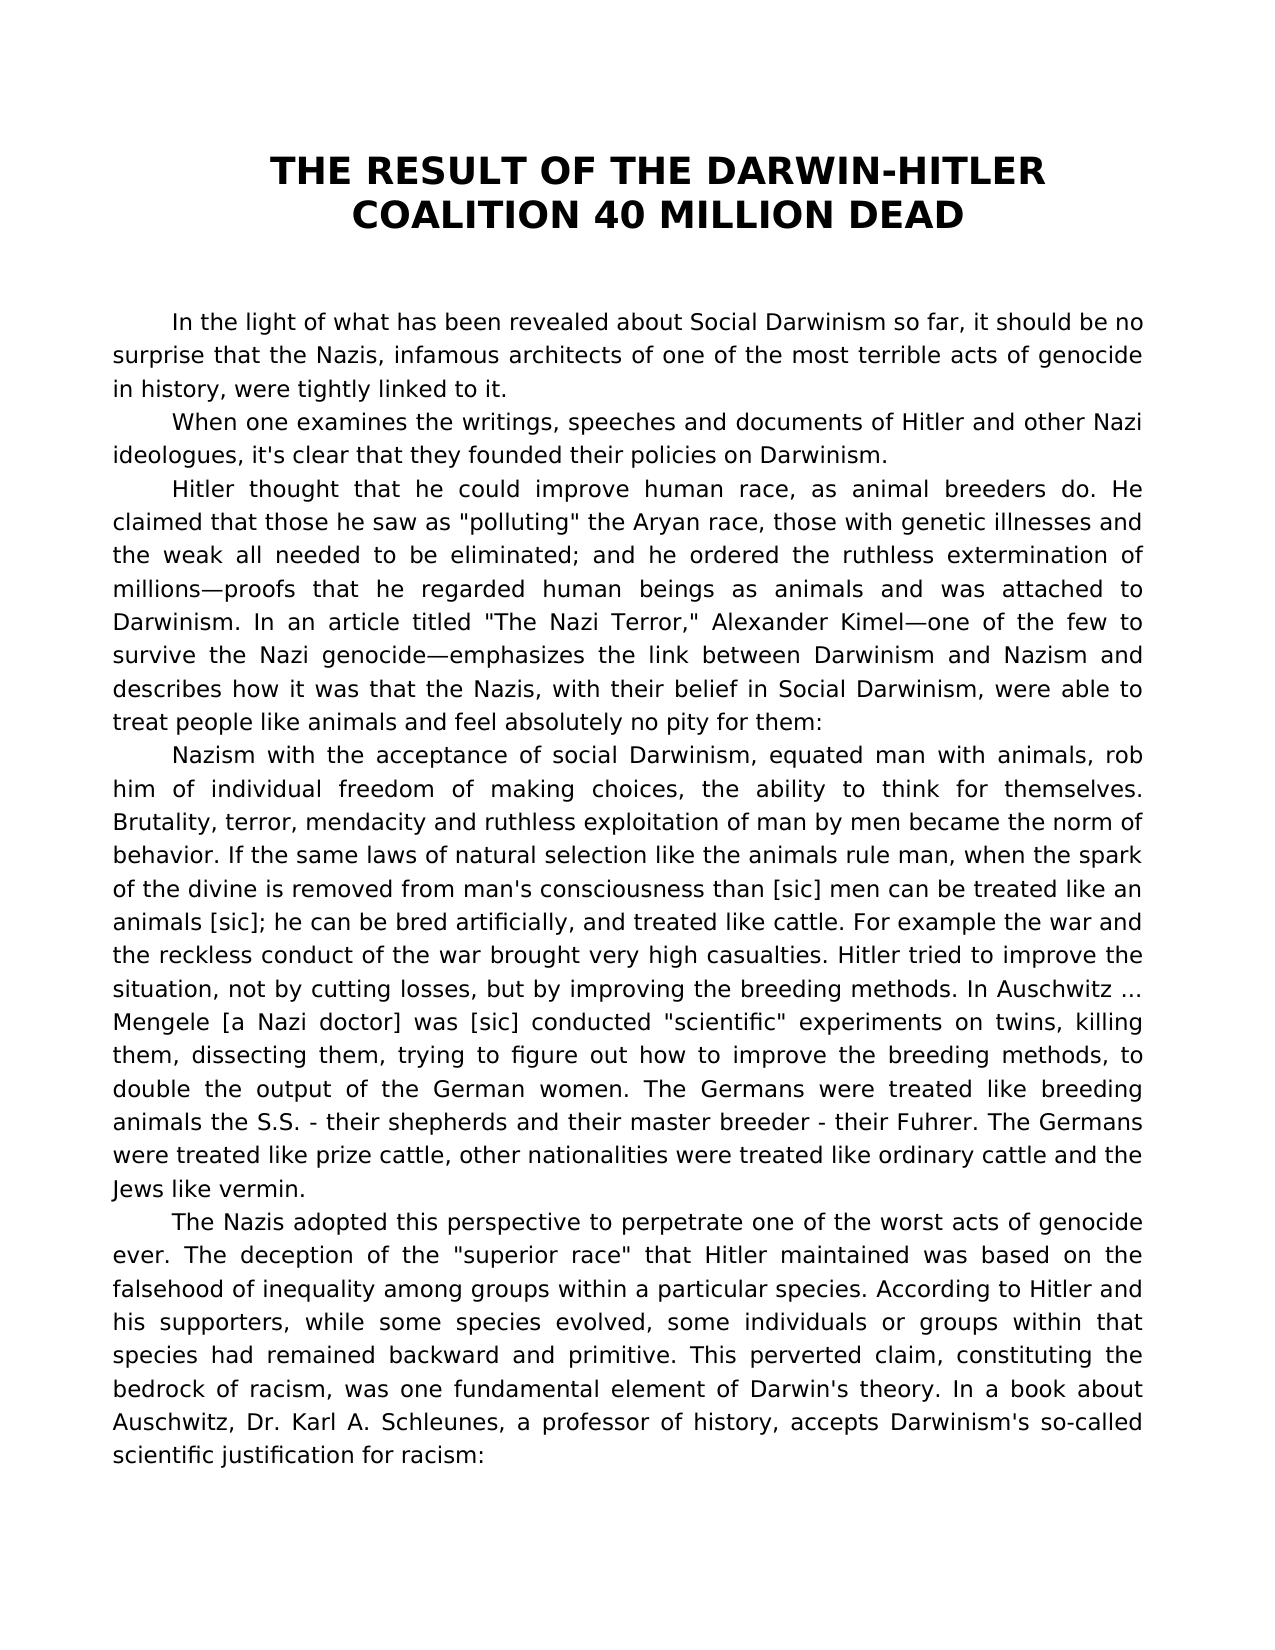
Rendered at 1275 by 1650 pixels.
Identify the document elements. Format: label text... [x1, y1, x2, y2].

text The Nazis adopted this perspective to perpetrate one of the worst acts of genocide ever. The deception of the "superior race" that Hitler maintained was based on the falsehood of inequality among groups within a particular species. According to Hitler and his supporters, while some species evolved, some individuals or groups within that species had remained backward and primitive. This perverted claim, constituting the bedrock of racism, was one fundamental element of Darwin's theory. In a book about Auschwitz, Dr. Karl A. Schleunes, a professor of history, accepts Darwinism's so-called scientific justification for racism: [112, 1204, 1145, 1471]
text Hitler thought that he could improve human race, as animal breeders do. He claimed that those he saw as "polluting" the Aryan race, those with genetic illnesses and the weak all needed to be eliminated; and he ordered the ruthless extermination of millions—proofs that he regarded human beings as animals and was attached to Darwinism. In an article titled "The Nazi Terror," Alexander Kimel—one of the few to survive the Nazi genocide—emphasizes the link between Darwinism and Nazism and describes how it was that the Nazis, with their belief in Social Darwinism, were able to treat people like animals and feel absolutely no pity for them: [112, 471, 1145, 737]
text In the light of what has been revealed about Social Darwinism so far, it should be no surprise that the Nazis, infamous architects of one of the most terrible acts of genocide in history, were tightly linked to it. [112, 304, 1145, 404]
text COALITION 40 MILLION DEAD [112, 194, 1145, 237]
text Nazism with the acceptance of social Darwinism, equated man with animals, rob him of individual freedom of making choices, the ability to think for themselves. Brutality, terror, mendacity and ruthless exploitation of man by men became the norm of behavior. If the same laws of natural selection like the animals rule man, when the spark of the divine is removed from man's consciousness than [sic] men can be treated like an animals [sic]; he can be bred artificially, and treated like cattle. For example the war and the reckless conduct of the war brought very high casualties. Hitler tried to improve the situation, not by cutting losses, but by improving the breeding methods. In Auschwitz ... Mengele [a Nazi doctor] was [sic] conducted "scientific" experiments on twins, killing them, dissecting them, trying to figure out how to improve the breeding methods, to double the output of the German women. The Germans were treated like breeding animals the S.S. - their shepherds and their master breeder - their Fuhrer. The Germans were treated like prize cattle, other nationalities were treated like ordinary cattle and the Jews like vermin. [112, 737, 1145, 1204]
text THE RESULT OF THE DARWIN-HITLER [112, 150, 1145, 194]
text When one examines the writings, speeches and documents of Hitler and other Nazi ideologues, it's clear that they founded their policies on Darwinism. [112, 404, 1145, 471]
